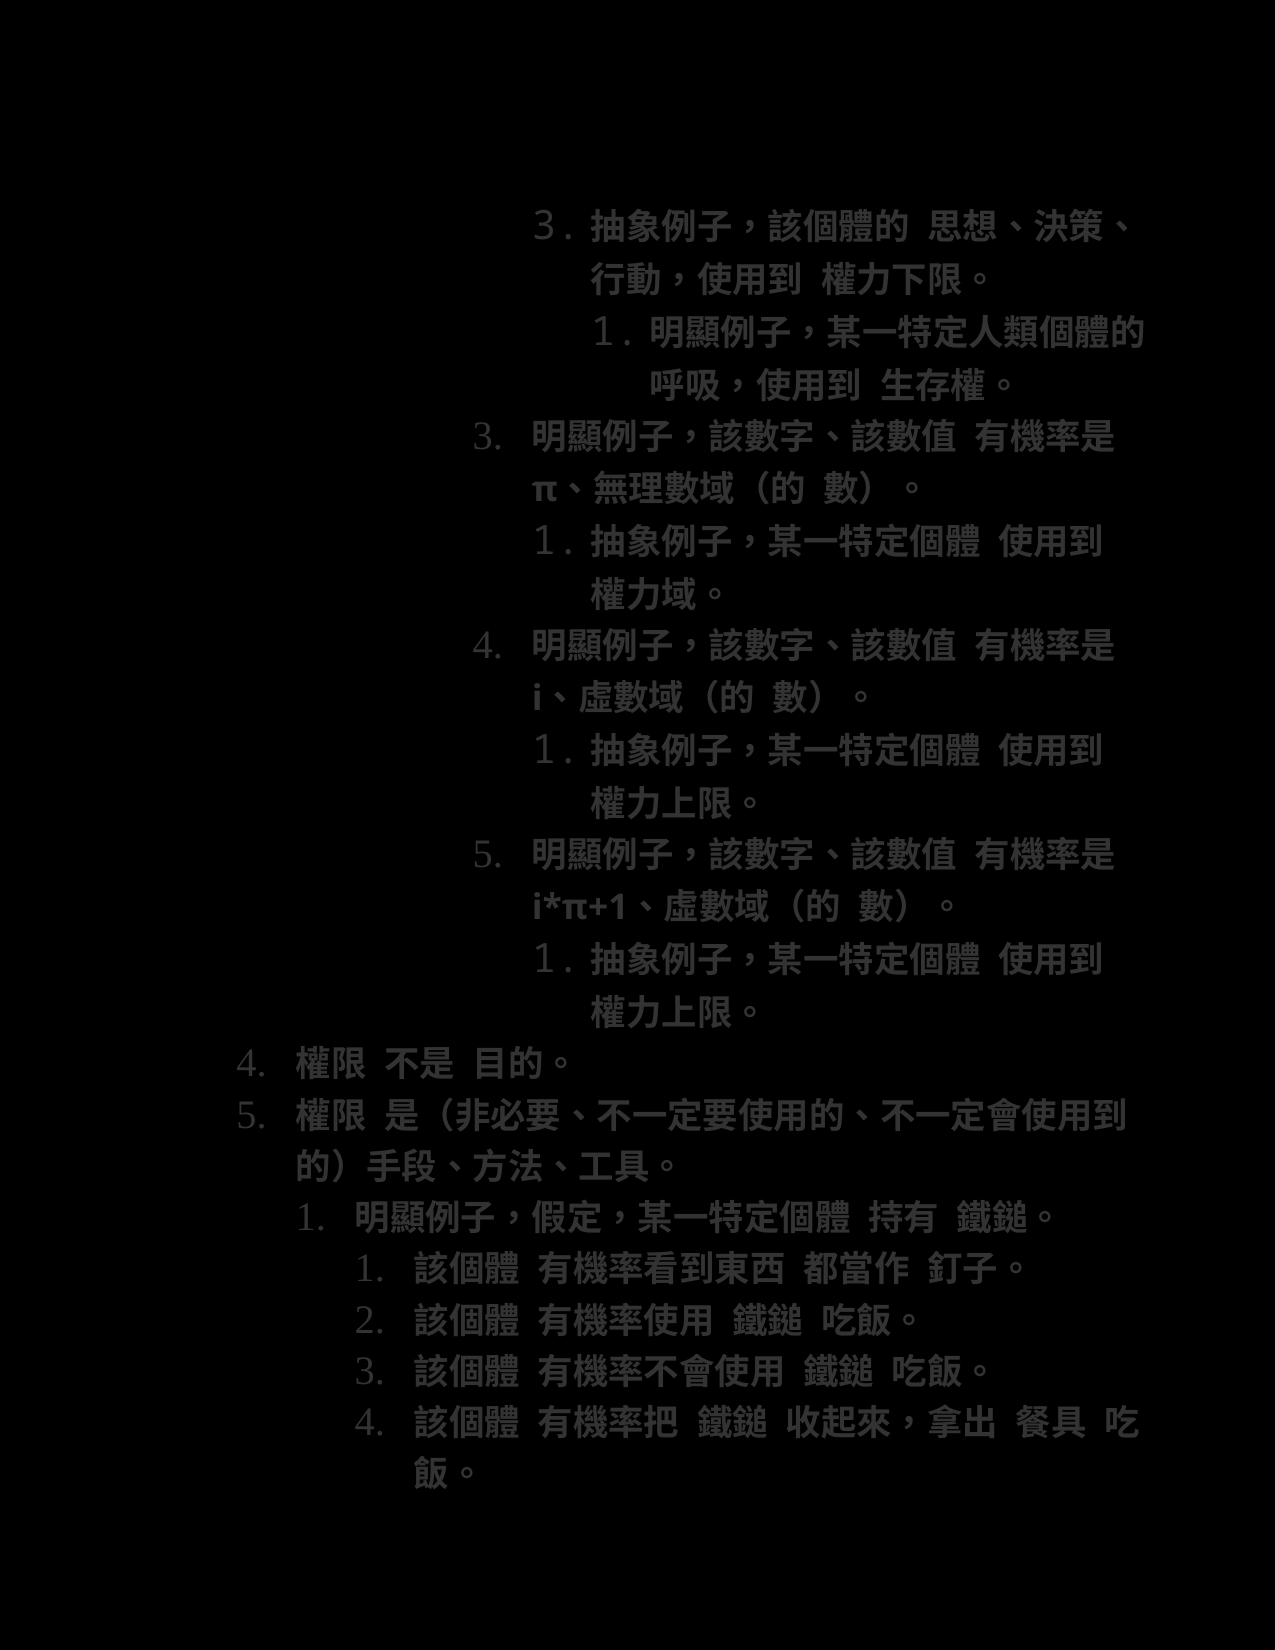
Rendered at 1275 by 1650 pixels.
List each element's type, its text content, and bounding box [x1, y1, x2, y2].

list 權限 是（非必要、不一定要使用的、不一定會使用到的）手段、方法、工具。 [236, 1087, 1157, 1189]
list 明顯例子，某一特定人類個體的 呼吸，使用到 生存權。 [591, 302, 1157, 408]
list 權限 不是 目的。 [236, 1036, 1157, 1087]
list 該個體 有機率使用 鐵鎚 吃飯。 [354, 1292, 1157, 1343]
list 抽象例子，某一特定個體 使用到 權力域。 [532, 511, 1157, 618]
list 該個體 有機率不會使用 鐵鎚 吃飯。 [354, 1343, 1157, 1394]
list 該個體 有機率看到東西 都當作 釘子。 [354, 1241, 1157, 1292]
list 抽象例子，某一特定個體 使用到 權力上限。 [532, 720, 1157, 827]
list 明顯例子，假定，某一特定個體 持有 鐵鎚。 [295, 1189, 1157, 1241]
list 抽象例子，該個體的 思想、決策、行動，使用到 權力下限。 [532, 196, 1157, 302]
list 明顯例子，該數字、該數值 有機率是 i*π+1、虛數域（的 數）。 [472, 827, 1157, 929]
list 明顯例子，該數字、該數值 有機率是 π、無理數域（的 數）。 [472, 408, 1157, 511]
list 抽象例子，某一特定個體 使用到 權力上限。 [532, 929, 1157, 1036]
list 明顯例子，該數字、該數值 有機率是 i、虛數域（的 數）。 [472, 618, 1157, 720]
list 該個體 有機率把 鐵鎚 收起來，拿出 餐具 吃飯。 [354, 1394, 1157, 1497]
